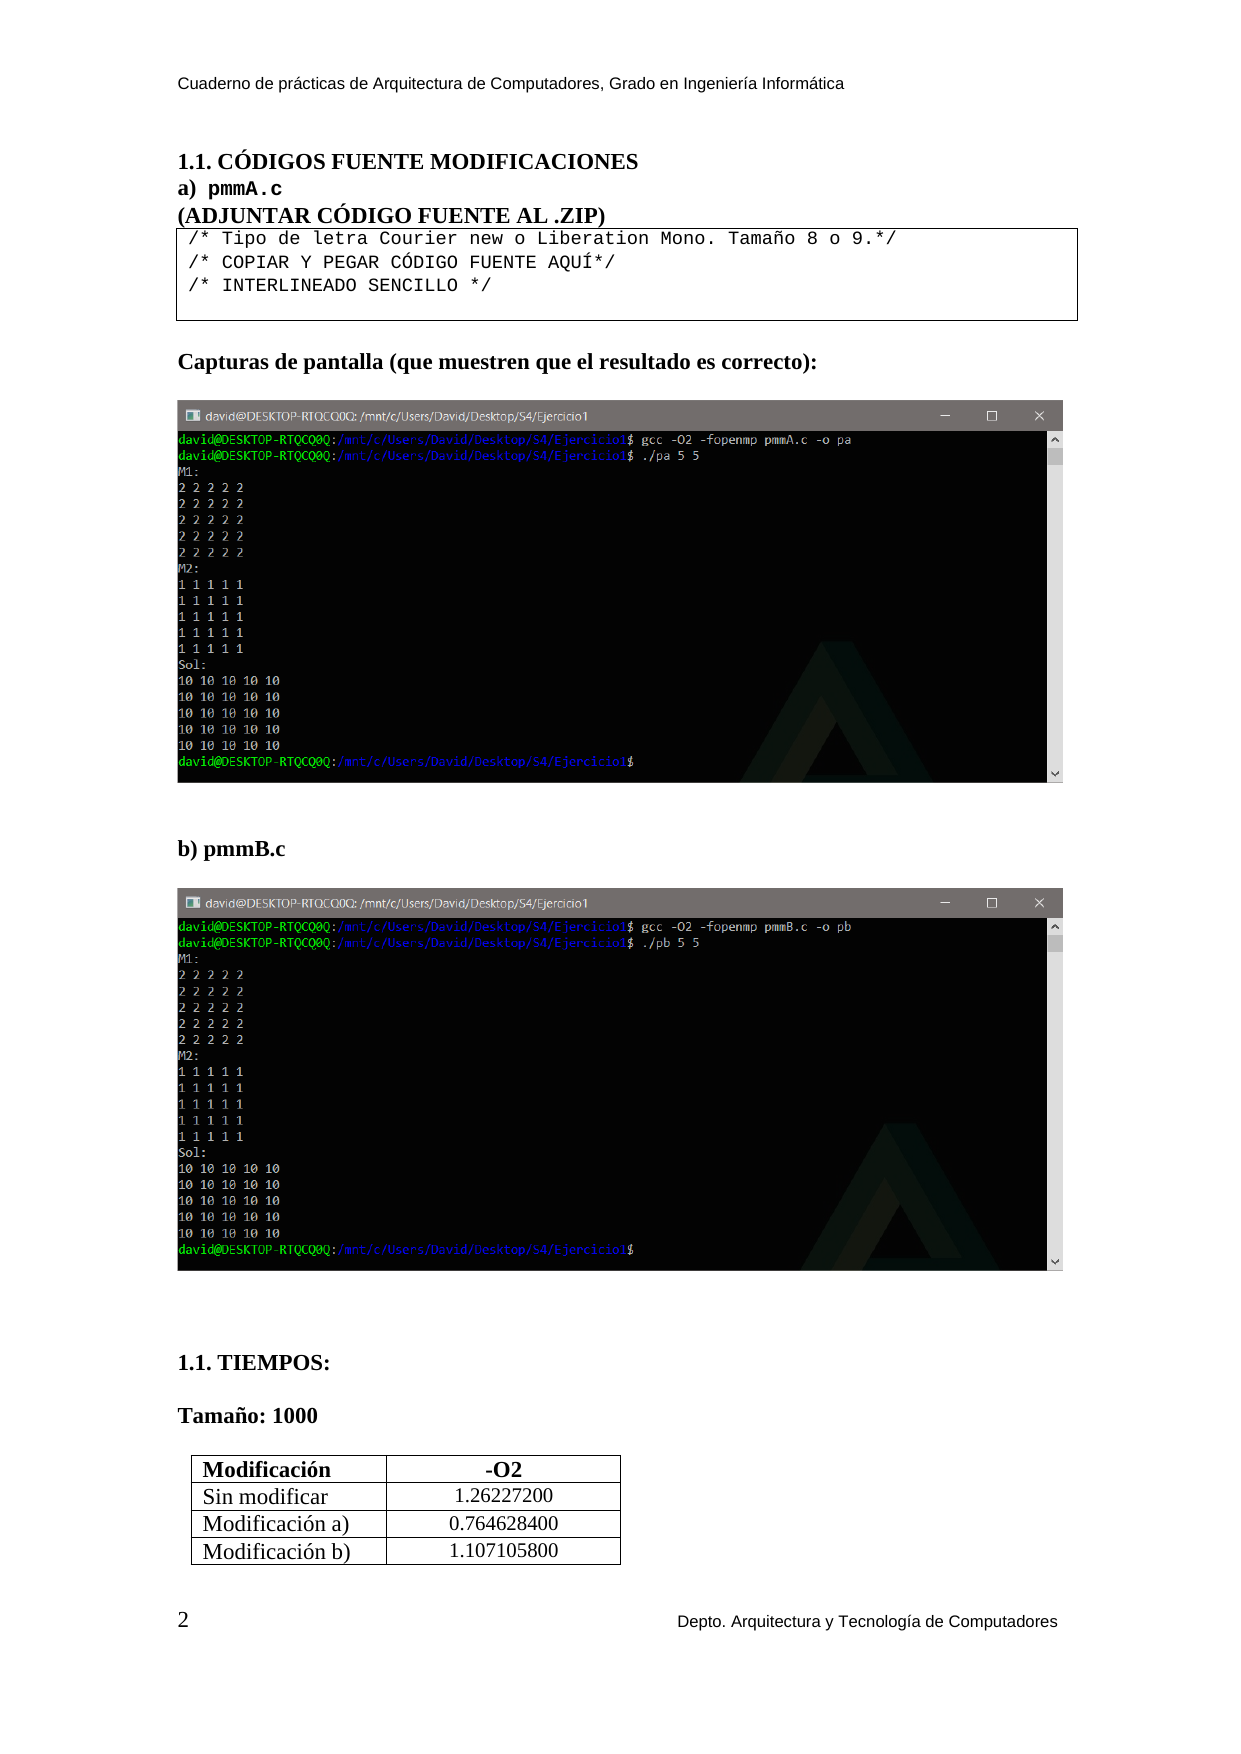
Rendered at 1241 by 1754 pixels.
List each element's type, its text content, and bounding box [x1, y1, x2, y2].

table_header Modificación [192, 1456, 386, 1482]
picture [177, 888, 1063, 1271]
text 1.1. CÓDIGOS FUENTE MODIFICACIONES [177, 148, 1063, 174]
text Tamaño: 1000 [177, 1402, 1063, 1428]
table_header /* Tipo de letra Courier new o Liberation Mono. Tamaño 8 o 9.*/ /* COPIAR Y PEGAR CÓDIGO FUENTE AQUÍ*/ /* INTERLINEADO SENCILLO */ [177, 229, 1077, 320]
table_cell 1.107105800 [387, 1538, 620, 1564]
text a) pmmA.c [177, 174, 1063, 202]
table_cell 1.26227200 [387, 1483, 620, 1509]
picture [177, 400, 1063, 783]
table_header -O2 [387, 1456, 620, 1482]
table_cell Modificación b) [192, 1538, 386, 1564]
text Capturas de pantalla (que muestren que el resultado es correcto): [177, 348, 1063, 374]
text b) pmmB.c [177, 835, 1063, 862]
table_cell 0.764628400 [387, 1511, 620, 1537]
table_cell Modificación a) [192, 1511, 386, 1537]
text 1.1. TIEMPOS: [177, 1349, 1063, 1376]
table_cell Sin modificar [192, 1483, 386, 1509]
text (ADJUNTAR CÓDIGO FUENTE AL .ZIP) [177, 202, 1063, 228]
